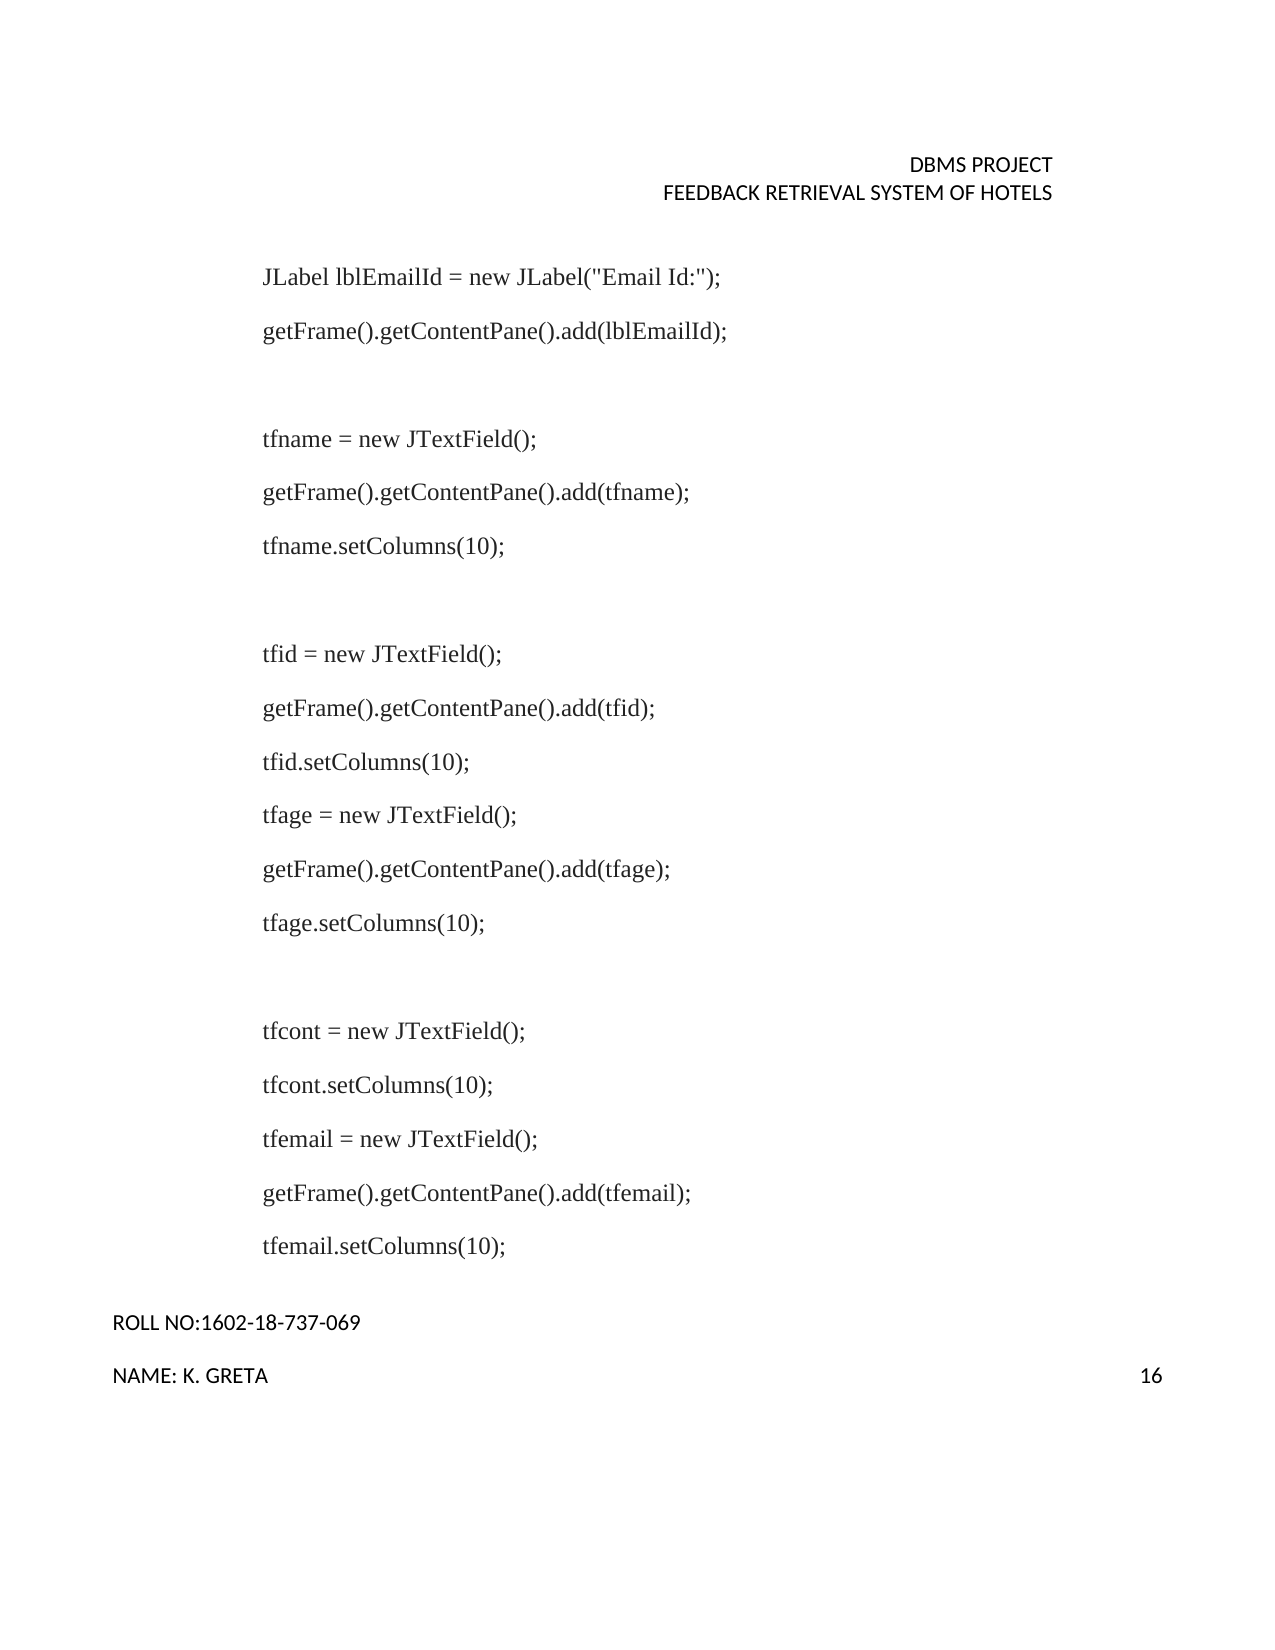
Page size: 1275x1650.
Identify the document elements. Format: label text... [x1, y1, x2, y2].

text tfname.setColumns(10); [112, 531, 1162, 560]
text getFrame().getContentPane().add(tfid); [112, 693, 1162, 722]
text getFrame().getContentPane().add(tfage); [112, 854, 1162, 883]
text getFrame().getContentPane().add(lblEmailId); [112, 316, 1162, 345]
text tfid = new JTextField(); [112, 639, 1162, 668]
text tfid.setColumns(10); [112, 747, 1162, 776]
text tfage.setColumns(10); [112, 908, 1162, 937]
text tfemail = new JTextField(); [112, 1124, 1162, 1152]
text tfage = new JTextField(); [112, 801, 1162, 829]
text getFrame().getContentPane().add(tfemail); [112, 1178, 1162, 1206]
text getFrame().getContentPane().add(tfname); [112, 477, 1162, 506]
text tfname = new JTextField(); [112, 424, 1162, 452]
text tfcont.setColumns(10); [112, 1070, 1162, 1099]
text tfcont = new JTextField(); [112, 1016, 1162, 1045]
text tfemail.setColumns(10); [112, 1231, 1162, 1260]
text JLabel lblEmailId = new JLabel("Email Id:"); [112, 262, 1162, 291]
